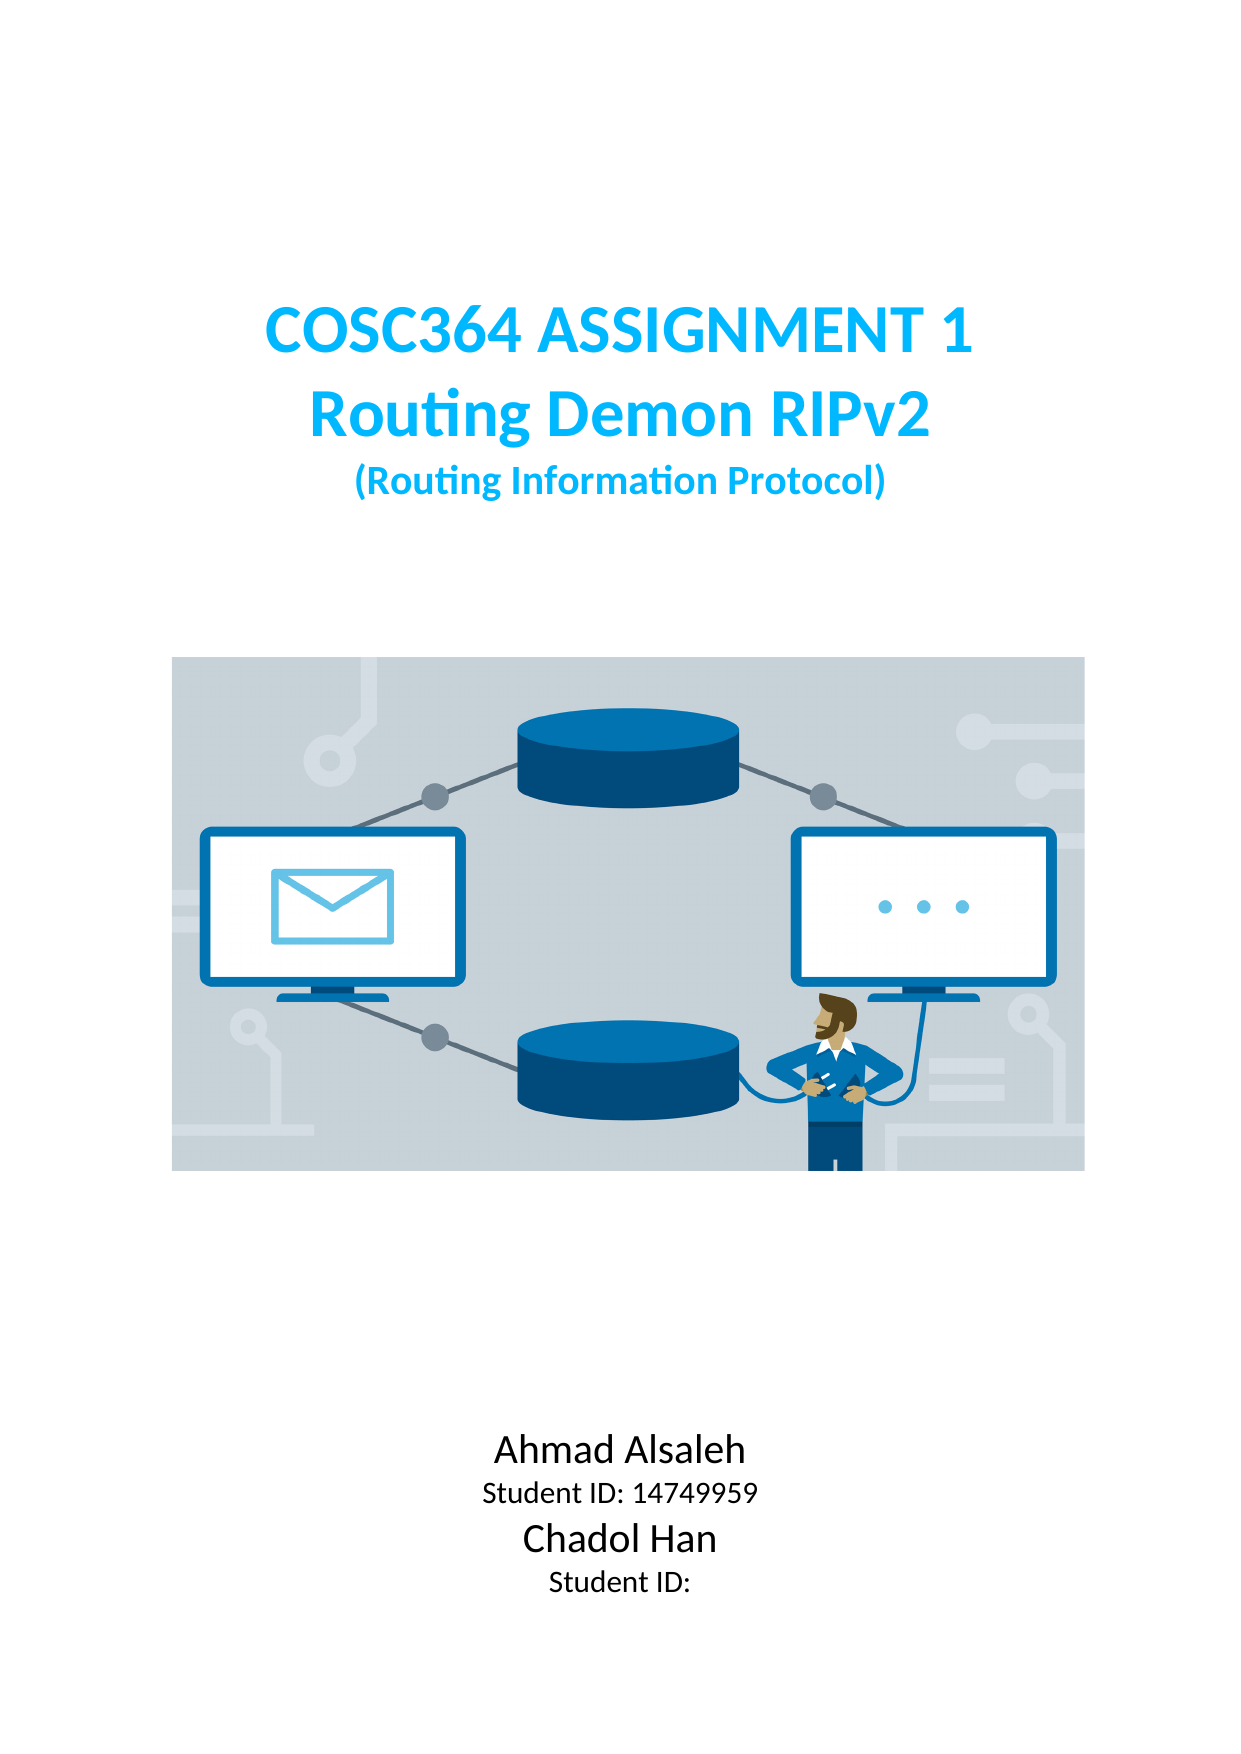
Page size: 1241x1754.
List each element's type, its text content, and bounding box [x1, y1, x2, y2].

text Student ID: 14749959 [118, 1473, 1122, 1512]
picture [171, 657, 1085, 1171]
text (Routing Information Protocol) [118, 454, 1122, 505]
text Ahmad Alsaleh [118, 1423, 1122, 1473]
text Student ID: [118, 1562, 1122, 1601]
text Chadol Han [118, 1512, 1122, 1562]
text COSC364 ASSIGNMENT 1 [118, 286, 1122, 370]
text Routing Demon RIPv2 [118, 370, 1122, 454]
